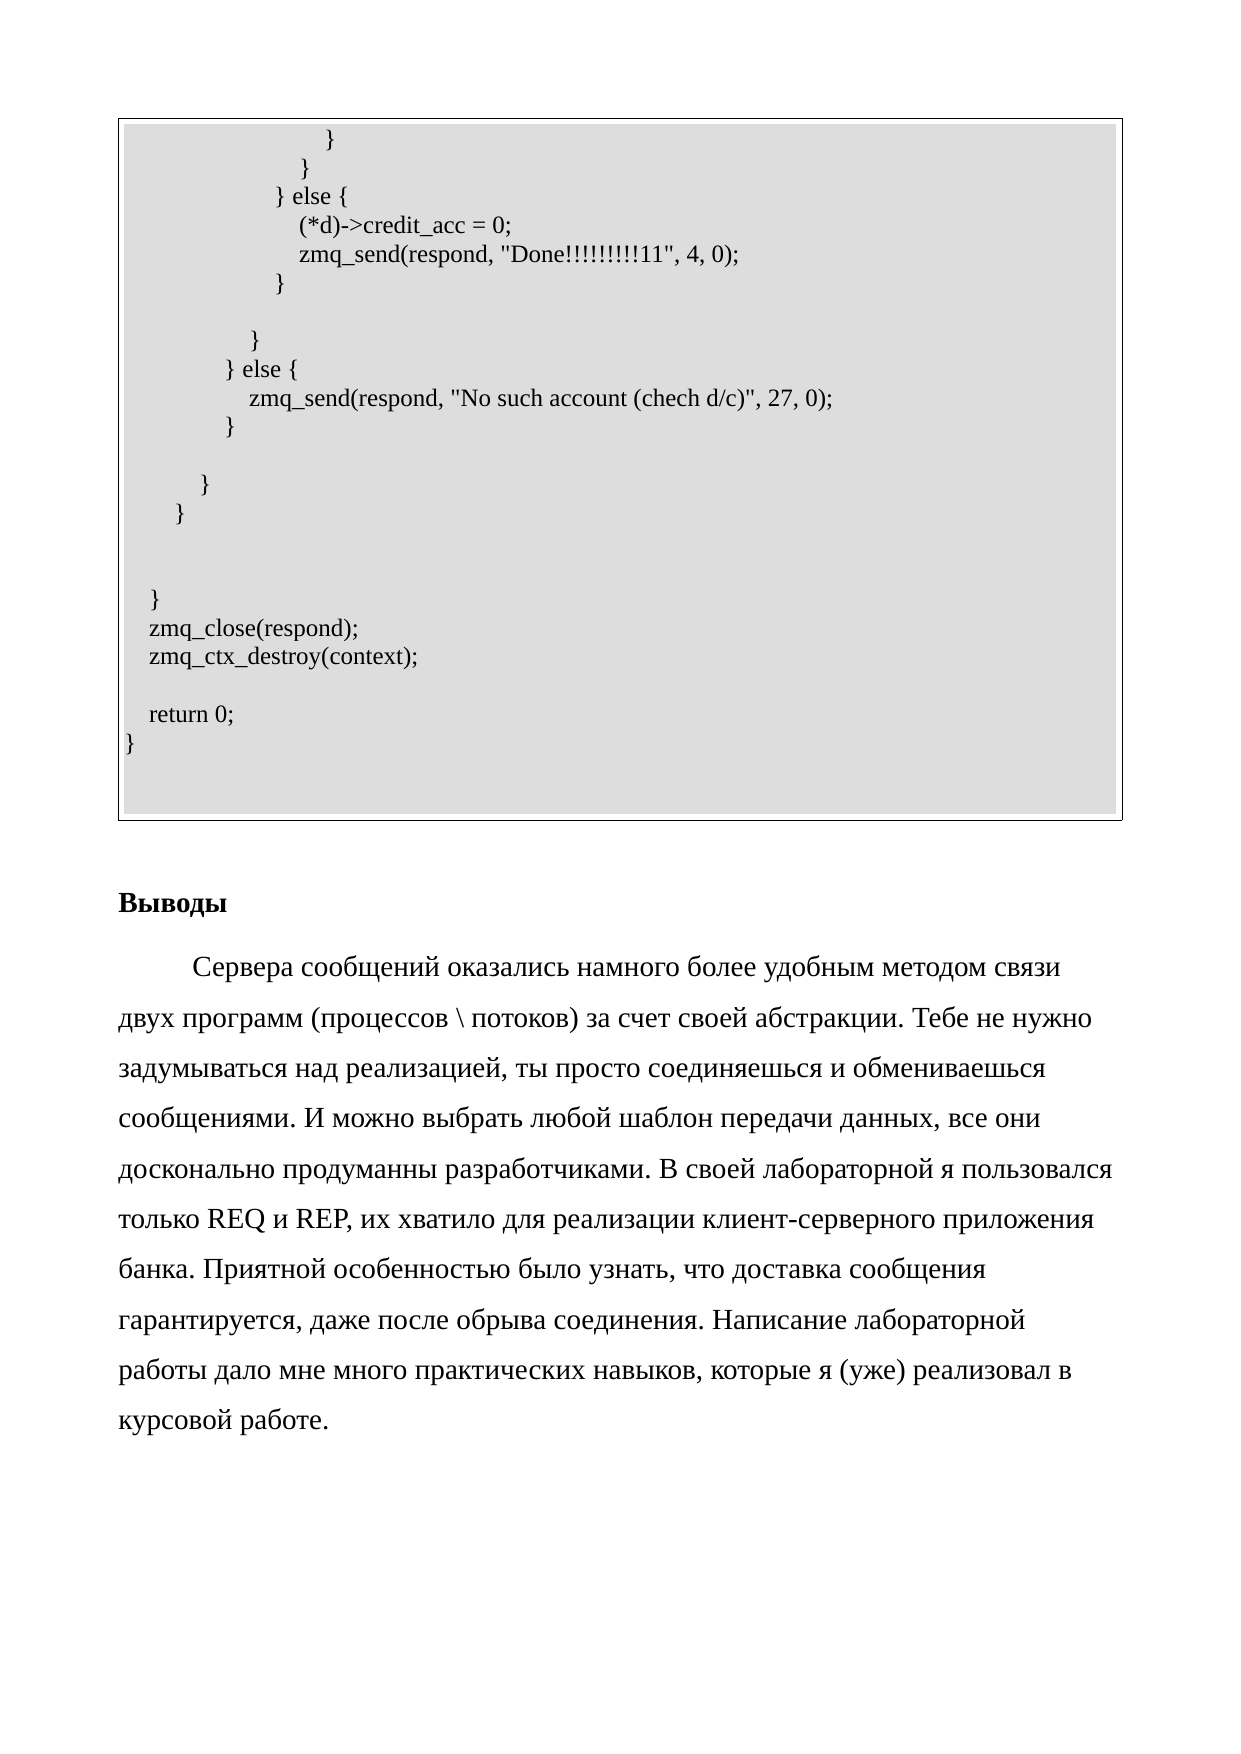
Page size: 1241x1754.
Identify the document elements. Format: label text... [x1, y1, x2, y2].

table_header } } } else { (*d)->credit_acc = 0; zmq_send(respond, "Done!!!!!!!!!11", 4, 0); } } } else { zmq_send(respond, "No such account (chech d/c)", 27, 0); } } } } zmq_close(respond); zmq_ctx_destroy(context); return 0; } [119, 119, 1122, 820]
text Сервера сообщений оказались намного более удобным методом связи двух программ (процессов \ потоков) за счет своей абстракции. Тебе не нужно задумываться над реализацией, ты просто соединяешься и обмениваешься сообщениями. И можно выбрать любой шаблон передачи данных, все они досконально продуманны разработчиками. В своей лабораторной я пользовался только REQ и REP, их хватило для реализации клиент-серверного приложения банка. Приятной особенностью было узнать, что доставка сообщения гарантируется, даже после обрыва соединения. Написание лабораторной работы дало мне много практических навыков, которые я (уже) реализовал в курсовой работе. [118, 949, 1122, 1436]
text Выводы [118, 885, 1122, 918]
